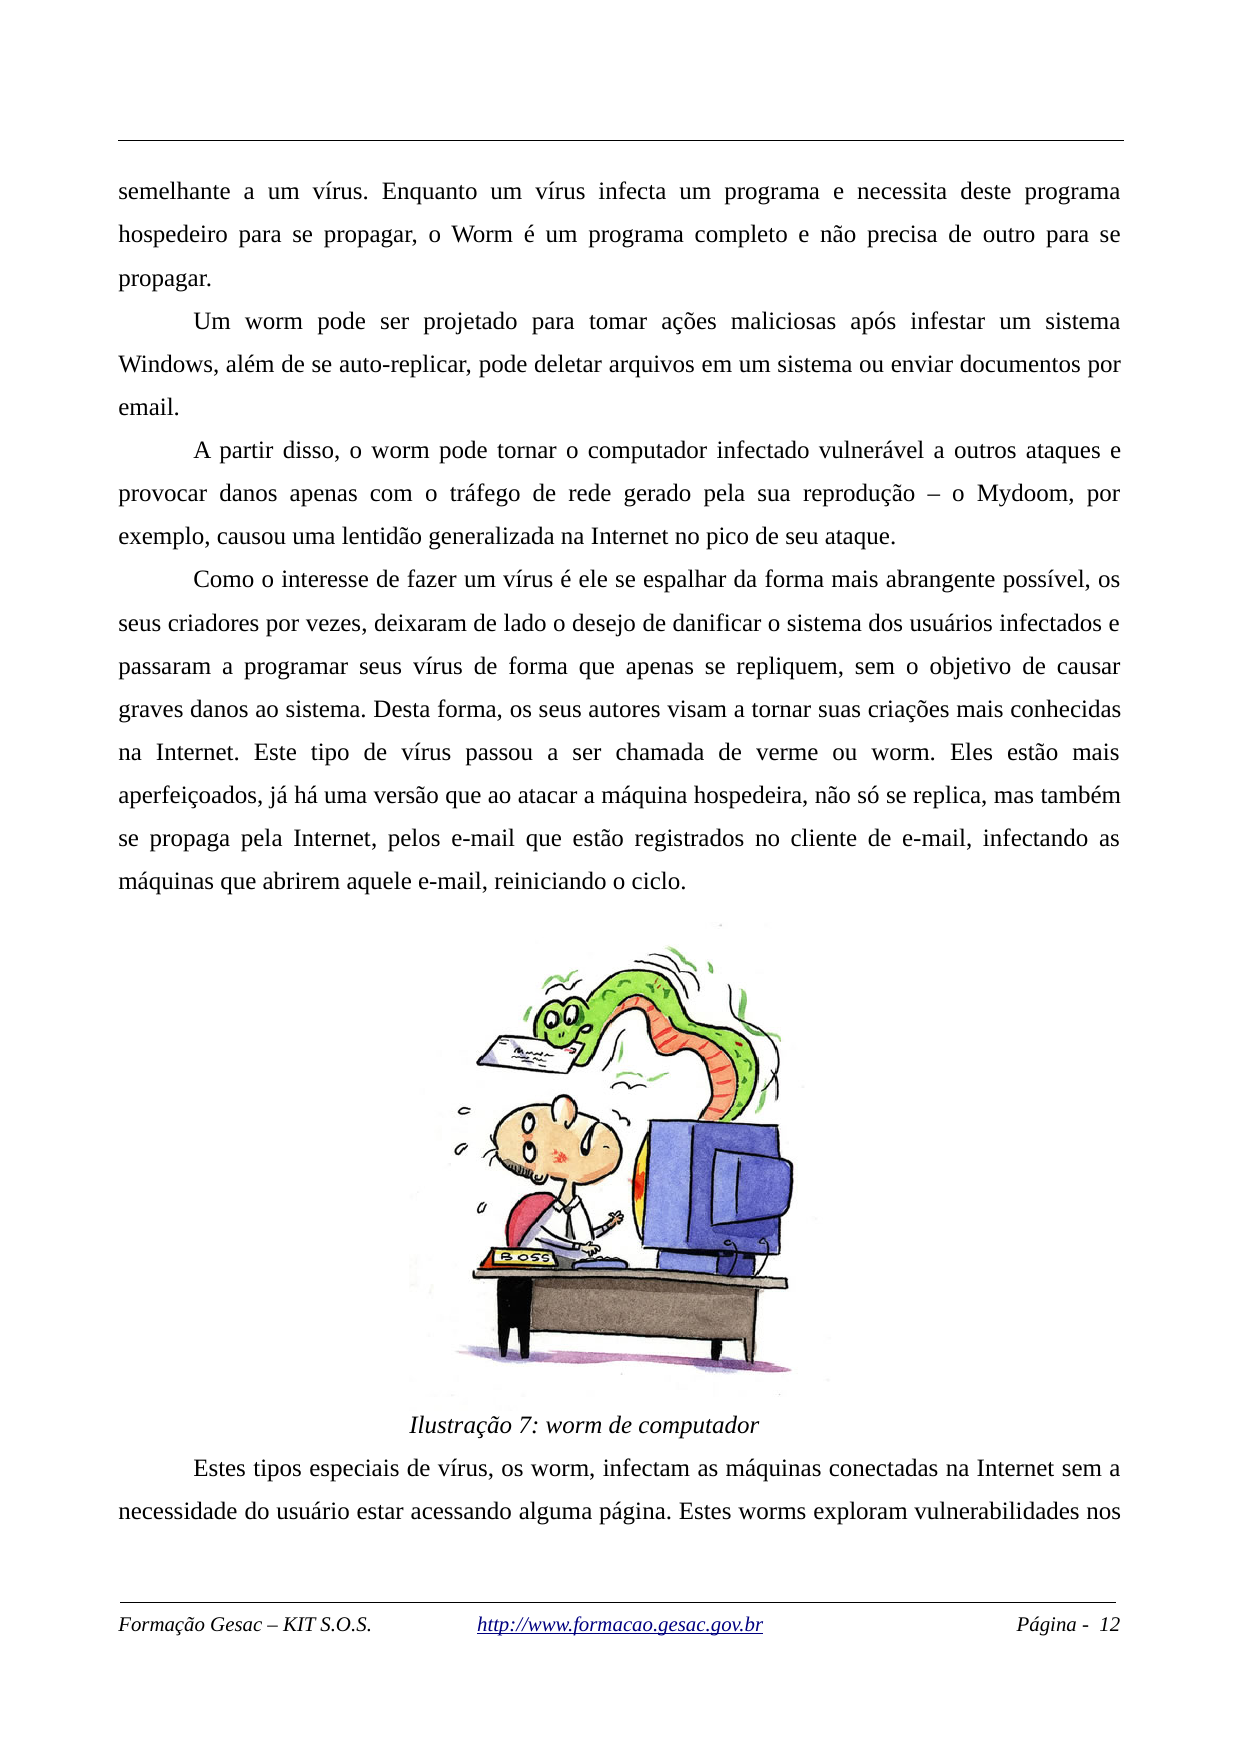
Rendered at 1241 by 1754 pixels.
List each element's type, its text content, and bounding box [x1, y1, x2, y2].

text Ilustração 7: worm de computador [409, 1411, 831, 1439]
picture [409, 922, 832, 1411]
text Um worm pode ser projetado para tomar ações maliciosas após infestar um sistema Windows, além de se auto-replicar, pode deletar arquivos em um sistema ou enviar documentos por email. [118, 306, 1122, 421]
text A partir disso, o worm pode tornar o computador infectado vulnerável a outros ataques e provocar danos apenas com o tráfego de rede gerado pela sua reprodução – o Mydoom, por exemplo, causou uma lentidão generalizada na Internet no pico de seu ataque. [118, 435, 1122, 550]
text semelhante a um vírus. Enquanto um vírus infecta um programa e necessita deste programa hospedeiro para se propagar, o Worm é um programa completo e não precisa de outro para se propagar. [118, 176, 1122, 291]
text Como o interesse de fazer um vírus é ele se espalhar da forma mais abrangente possível, os seus criadores por vezes, deixaram de lado o desejo de danificar o sistema dos usuários infectados e passaram a programar seus vírus de forma que apenas se repliquem, sem o objetivo de causar graves danos ao sistema. Desta forma, os seus autores visam a tornar suas criações mais conhecidas na Internet. Este tipo de vírus passou a ser chamada de verme ou worm. Eles estão mais aperfeiçoados, já há uma versão que ao atacar a máquina hospedeira, não só se replica, mas também se propaga pela Internet, pelos e-mail que estão registrados no cliente de e-mail, infectando as máquinas que abrirem aquele e-mail, reiniciando o ciclo. [118, 564, 1122, 895]
text Estes tipos especiais de vírus, os worm, infectam as máquinas conectadas na Internet sem a necessidade do usuário estar acessando alguma página. Estes worms exploram vulnerabilidades nos [118, 909, 1122, 1525]
